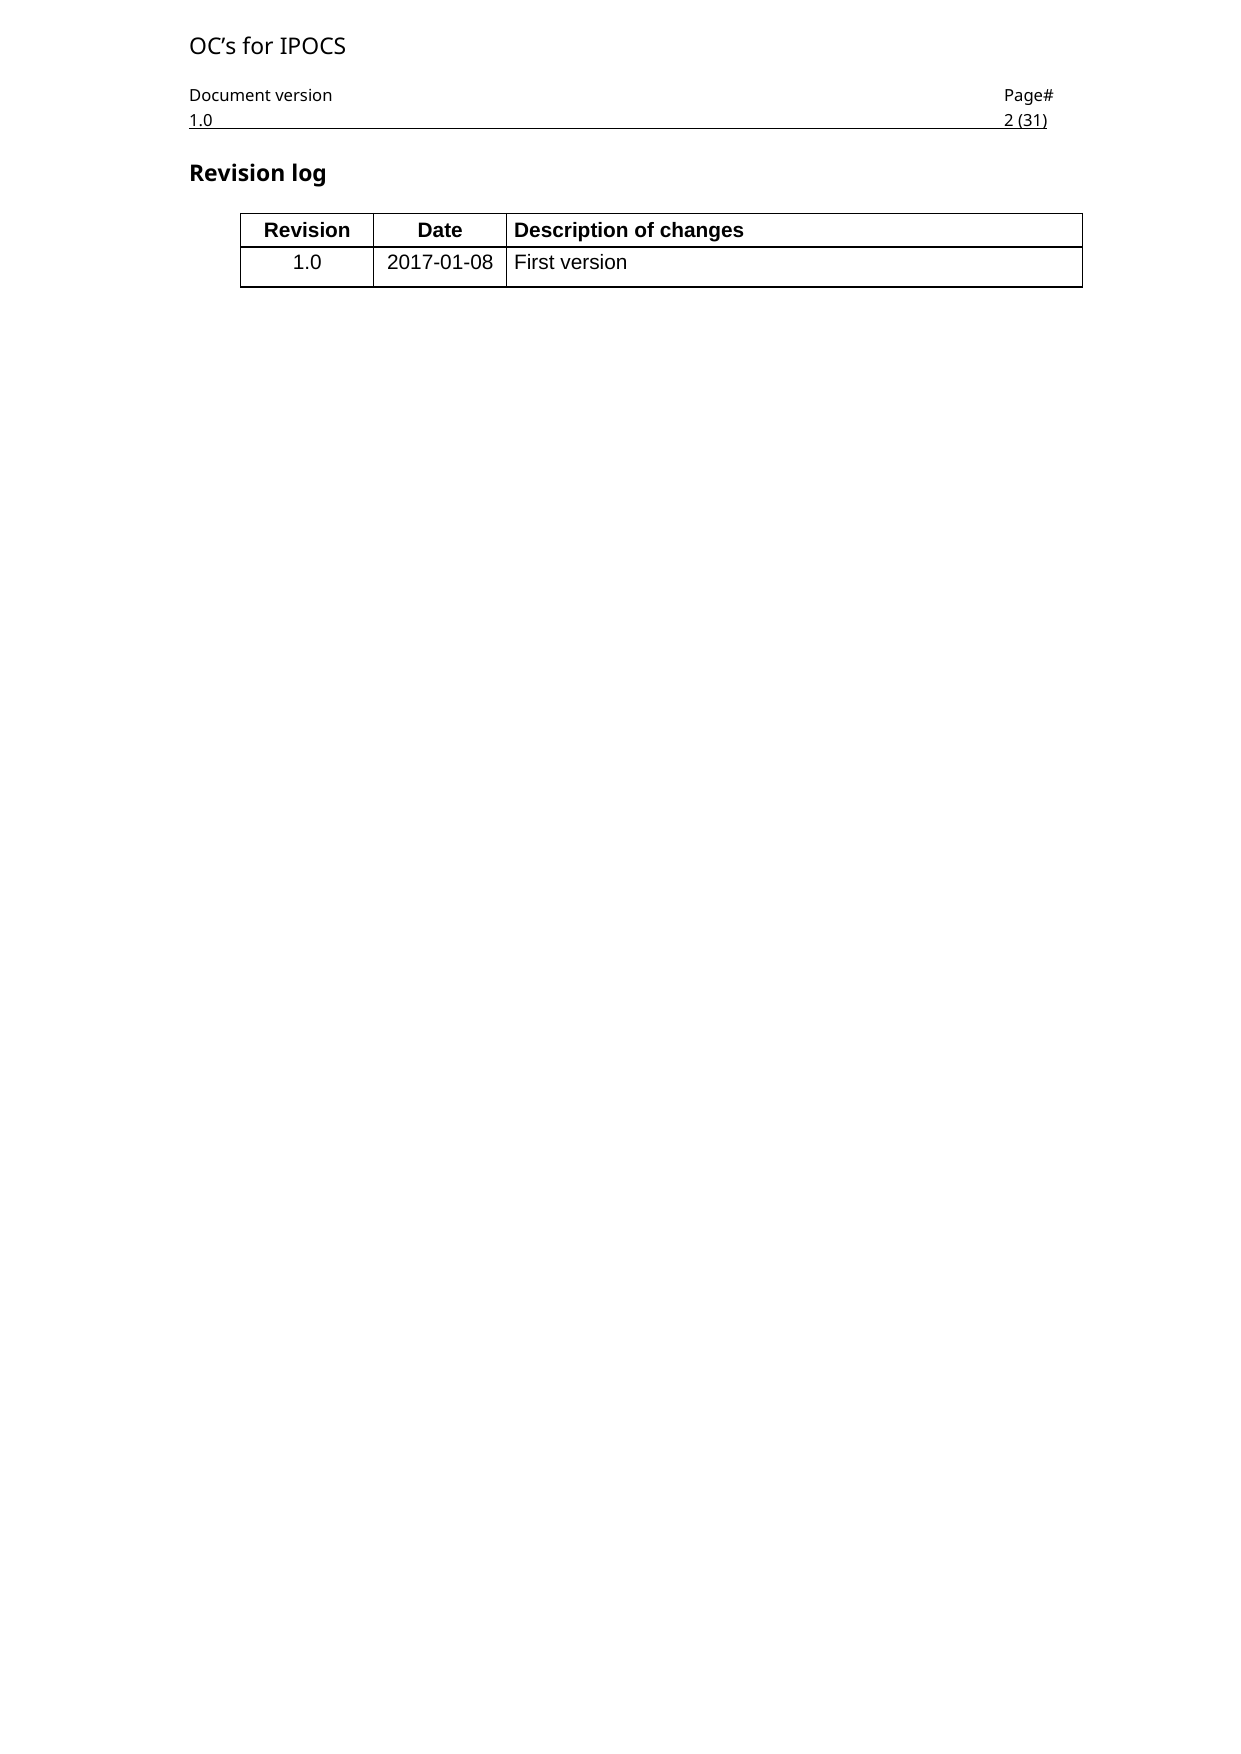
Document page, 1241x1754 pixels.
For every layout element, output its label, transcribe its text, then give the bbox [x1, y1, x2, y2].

table_cell First version [507, 248, 1082, 286]
table_header Revision [241, 214, 373, 246]
text Revision log [189, 157, 1122, 188]
table_header Description of changes [507, 214, 1082, 246]
table_cell 1.0 [241, 248, 373, 286]
table_cell 2017-01-08 [374, 248, 506, 286]
table_header Date [374, 214, 506, 246]
